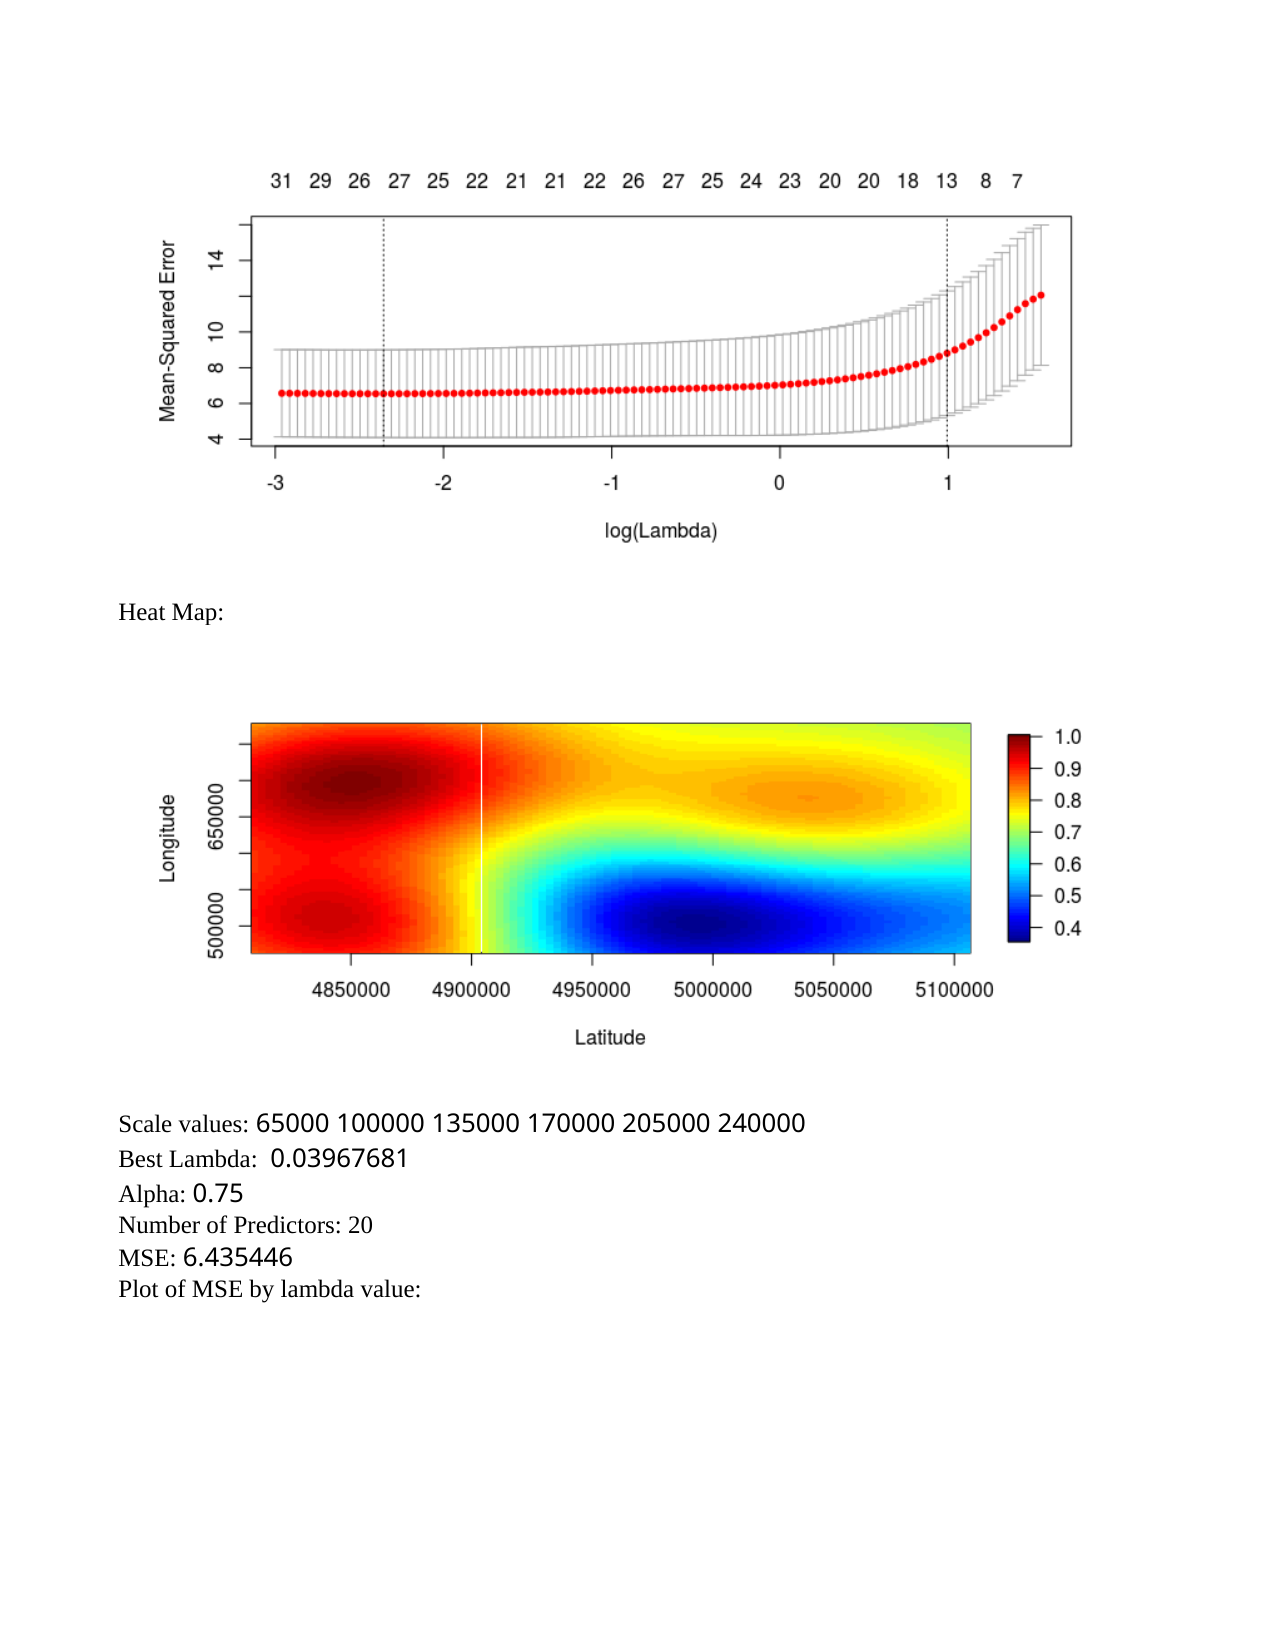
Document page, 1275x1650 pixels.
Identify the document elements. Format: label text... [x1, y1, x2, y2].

text Heat Map: [118, 597, 1157, 626]
picture [153, 118, 1122, 569]
text MSE: 6.435446 [118, 1239, 1157, 1274]
picture [153, 625, 1122, 1076]
text Number of Predictors: 20 [118, 1210, 1157, 1239]
text Plot of MSE by lambda value: [118, 1274, 1157, 1303]
text Alpha: 0.75 [118, 1175, 1157, 1210]
text Scale values: 65000 100000 135000 170000 205000 240000 [118, 1104, 1157, 1139]
text Best Lambda: 0.03967681 [118, 1139, 1157, 1175]
